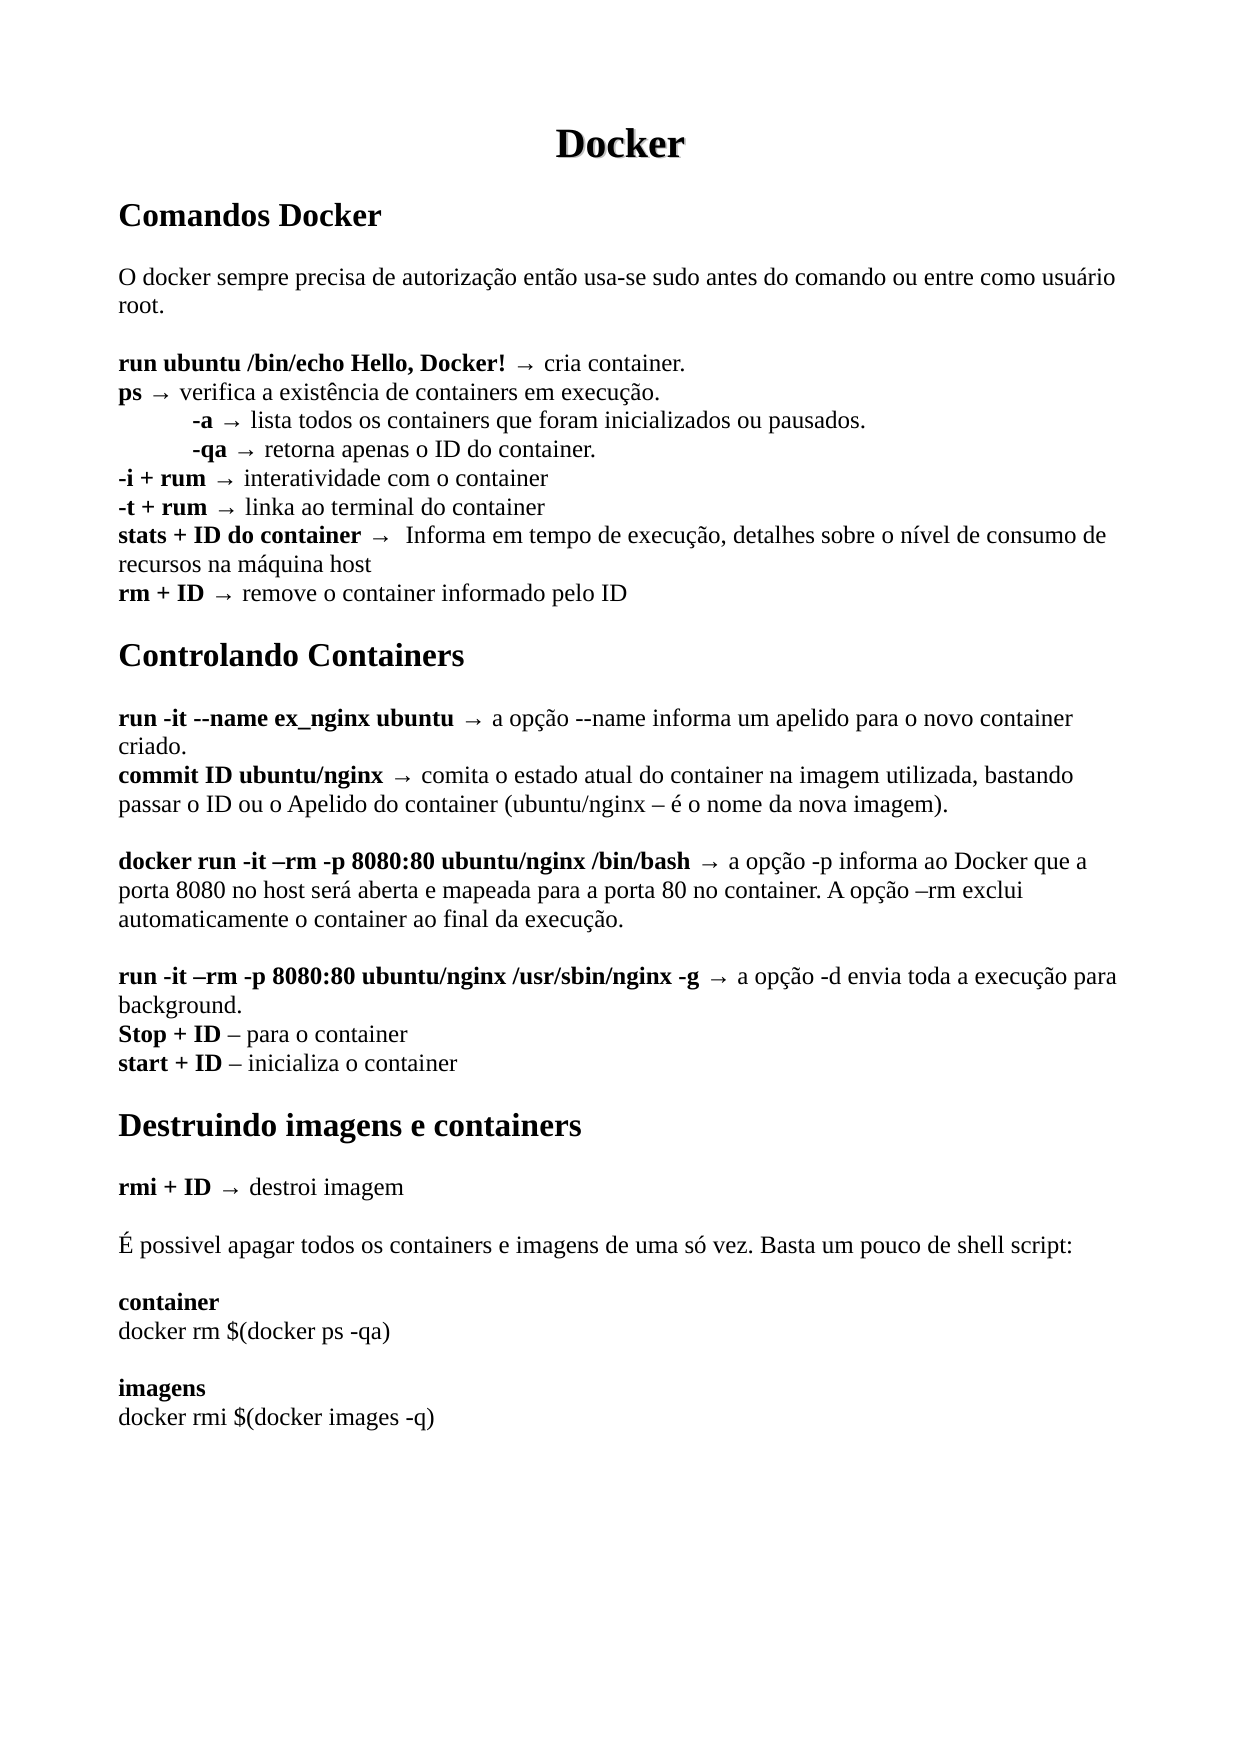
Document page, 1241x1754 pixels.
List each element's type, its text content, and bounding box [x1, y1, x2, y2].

text É possivel apagar todos os containers e imagens de uma só vez. Basta um pouco de shell script: [118, 1230, 1122, 1258]
text -t + rum → linka ao terminal do container [118, 492, 1122, 521]
text -i + rum → interatividade com o container [118, 463, 1122, 492]
text ps → verifica a existência de containers em execução. [118, 377, 1122, 406]
text O docker sempre precisa de autorização então usa-se sudo antes do comando ou entre como usuário root. [118, 262, 1122, 319]
text stats + ID do container → Informa em tempo de execução, detalhes sobre o nível de consumo de recursos na máquina host [118, 521, 1122, 578]
text container [118, 1287, 1122, 1316]
text Controlando Containers [118, 636, 1122, 674]
text run ubuntu /bin/echo Hello, Docker! → cria container. [118, 348, 1122, 377]
text Destruindo imagens e containers [118, 1105, 1122, 1143]
text start + ID – inicializa o container [118, 1048, 1122, 1076]
text rmi + ID → destroi imagem [118, 1172, 1122, 1201]
text docker run -it –rm -p 8080:80 ubuntu/nginx /bin/bash → a opção -p informa ao Docker que a porta 8080 no host será aberta e mapeada para a porta 80 no container. A opção –rm exclui automaticamente o container ao final da execução. [118, 846, 1122, 933]
text imagens [118, 1373, 1122, 1402]
text run -it --name ex_nginx ubuntu → a opção --name informa um apelido para o novo container criado. [118, 703, 1122, 760]
text commit ID ubuntu/nginx → comita o estado atual do container na imagem utilizada, bastando passar o ID ou o Apelido do container (ubuntu/nginx – é o nome da nova imagem). [118, 760, 1122, 818]
text rm + ID → remove o container informado pelo ID [118, 578, 1122, 607]
text Docker [118, 118, 1122, 166]
text -a → lista todos os containers que foram inicializados ou pausados. [118, 406, 1122, 434]
text Comandos Docker [118, 195, 1122, 233]
text -qa → retorna apenas o ID do container. [118, 434, 1122, 463]
text Stop + ID – para o container [118, 1019, 1122, 1048]
text docker rm $(docker ps -qa) [118, 1316, 1122, 1345]
text run -it –rm -p 8080:80 ubuntu/nginx /usr/sbin/nginx -g → a opção -d envia toda a execução para background. [118, 961, 1122, 1019]
text docker rmi $(docker images -q) [118, 1402, 1122, 1431]
